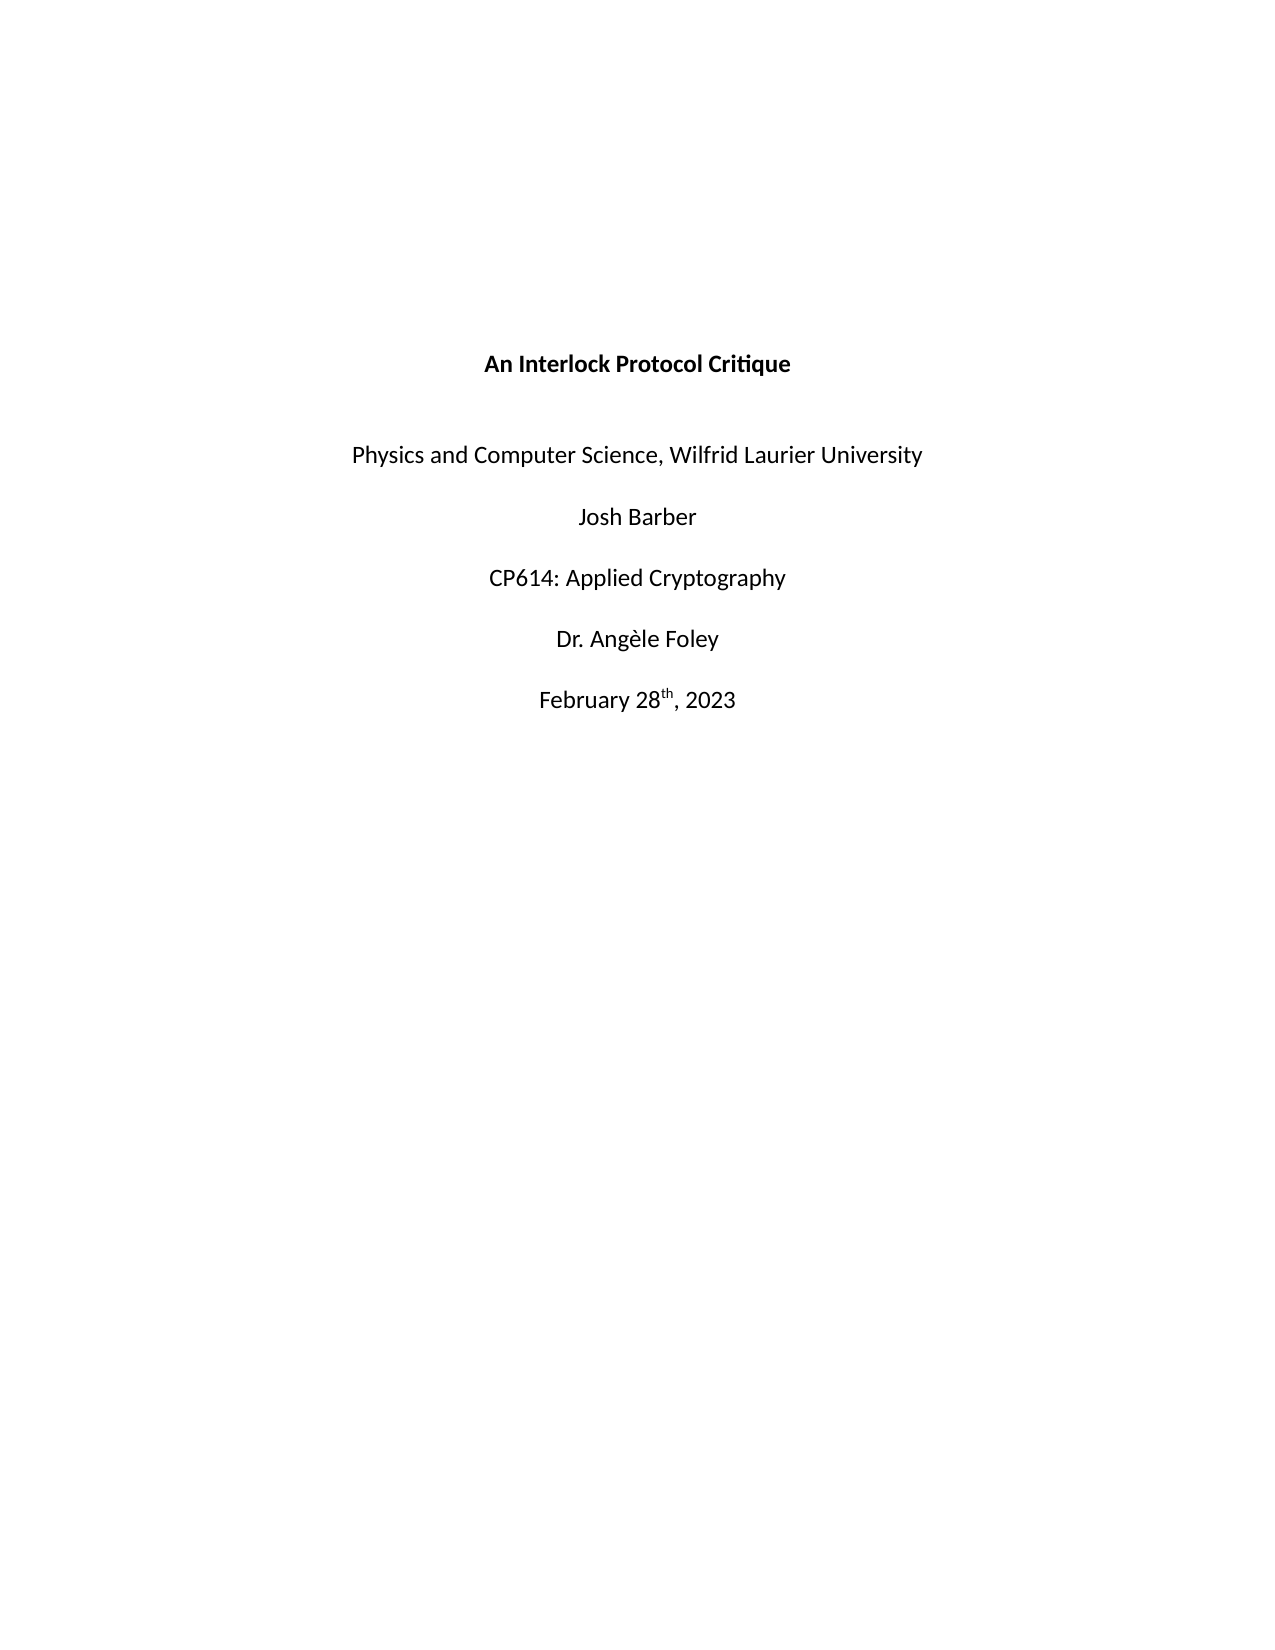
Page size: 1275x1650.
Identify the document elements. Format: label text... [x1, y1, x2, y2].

text February 28th, 2023 [118, 684, 1157, 714]
text CP614: Applied Cryptography [118, 562, 1157, 592]
text Dr. Angèle Foley [118, 623, 1157, 653]
text Physics and Computer Science, Wilfrid Laurier University [118, 440, 1157, 470]
text An Interlock Protocol Critique [118, 348, 1157, 379]
text Josh Barber [118, 501, 1157, 531]
